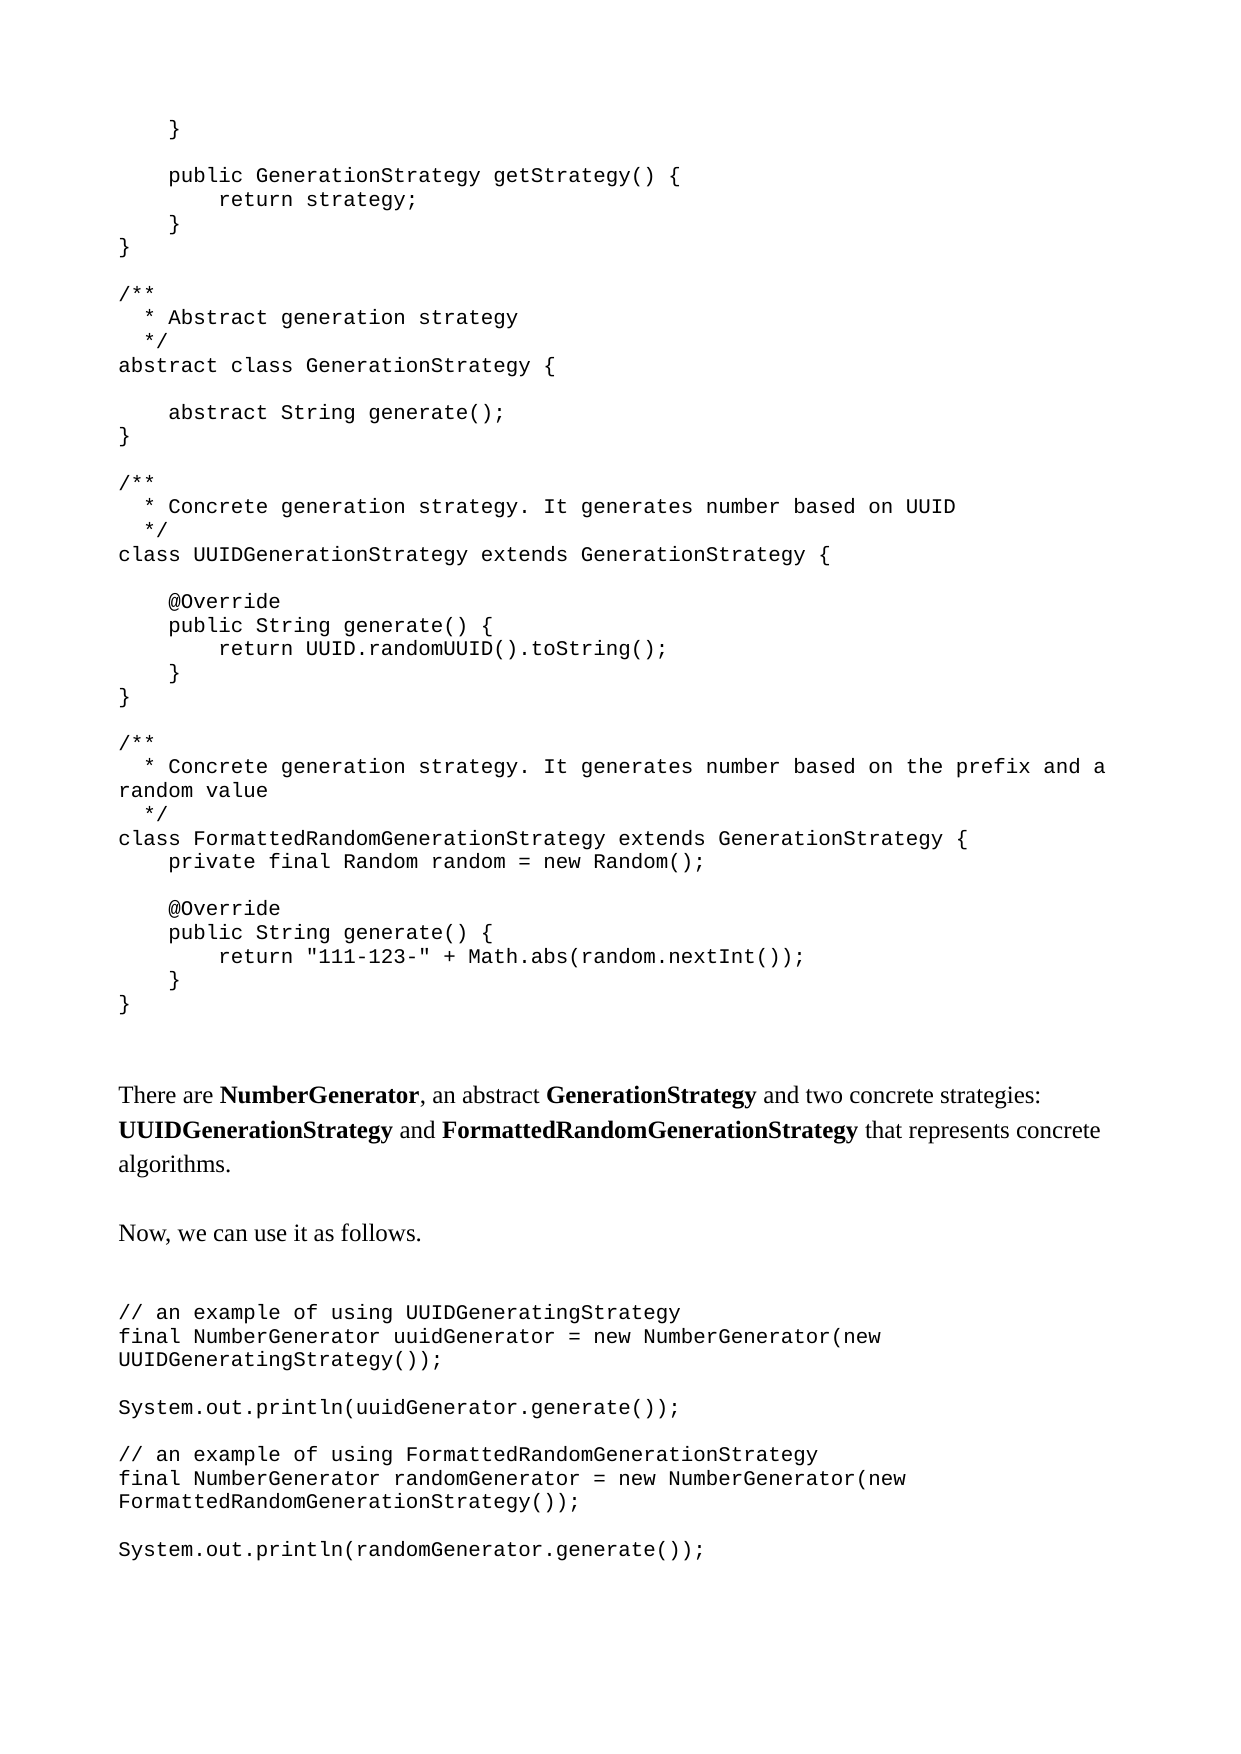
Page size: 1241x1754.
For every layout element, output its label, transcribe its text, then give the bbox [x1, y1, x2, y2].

text } [118, 662, 1122, 686]
text class UUIDGenerationStrategy extends GenerationStrategy { [118, 544, 1122, 567]
text /** [118, 733, 1122, 757]
text } [118, 426, 1122, 449]
text return UUID.randomUUID().toString(); [118, 638, 1122, 662]
text public String generate() { [118, 922, 1122, 946]
text } [118, 969, 1122, 993]
text } [118, 213, 1122, 236]
text @Override [118, 898, 1122, 922]
text class FormattedRandomGenerationStrategy extends GenerationStrategy { [118, 827, 1122, 851]
text public GenerationStrategy getStrategy() { [118, 165, 1122, 189]
text abstract class GenerationStrategy { [118, 354, 1122, 378]
text /** [118, 473, 1122, 496]
text * Concrete generation strategy. It generates number based on UUID [118, 496, 1122, 520]
text System.out.println(randomGenerator.generate()); [118, 1538, 1122, 1562]
text // an example of using FormattedRandomGenerationStrategy [118, 1444, 1122, 1468]
text } [118, 993, 1122, 1017]
text * Abstract generation strategy [118, 307, 1122, 331]
text */ [118, 520, 1122, 544]
text abstract String generate(); [118, 402, 1122, 426]
text Now, we can use it as follows. [118, 1218, 1122, 1247]
text /** [118, 284, 1122, 307]
text } [118, 686, 1122, 709]
text } [118, 118, 1122, 142]
text * Concrete generation strategy. It generates number based on the prefix and a random value [118, 757, 1122, 804]
text System.out.println(uuidGenerator.generate()); [118, 1397, 1122, 1420]
text */ [118, 331, 1122, 354]
text } [118, 236, 1122, 260]
text */ [118, 804, 1122, 827]
text There are NumberGenerator, an abstract GenerationStrategy and two concrete strategies: UUIDGenerationStrategy and FormattedRandomGenerationStrategy that represents concrete algorithms. [118, 1081, 1122, 1178]
text @Override [118, 591, 1122, 615]
text public String generate() { [118, 615, 1122, 638]
text final NumberGenerator randomGenerator = new NumberGenerator(new FormattedRandomGenerationStrategy()); [118, 1468, 1122, 1515]
text // an example of using UUIDGeneratingStrategy [118, 1302, 1122, 1326]
text return strategy; [118, 189, 1122, 213]
text return "111-123-" + Math.abs(random.nextInt()); [118, 946, 1122, 969]
text final NumberGenerator uuidGenerator = new NumberGenerator(new UUIDGeneratingStrategy()); [118, 1326, 1122, 1373]
text private final Random random = new Random(); [118, 851, 1122, 875]
